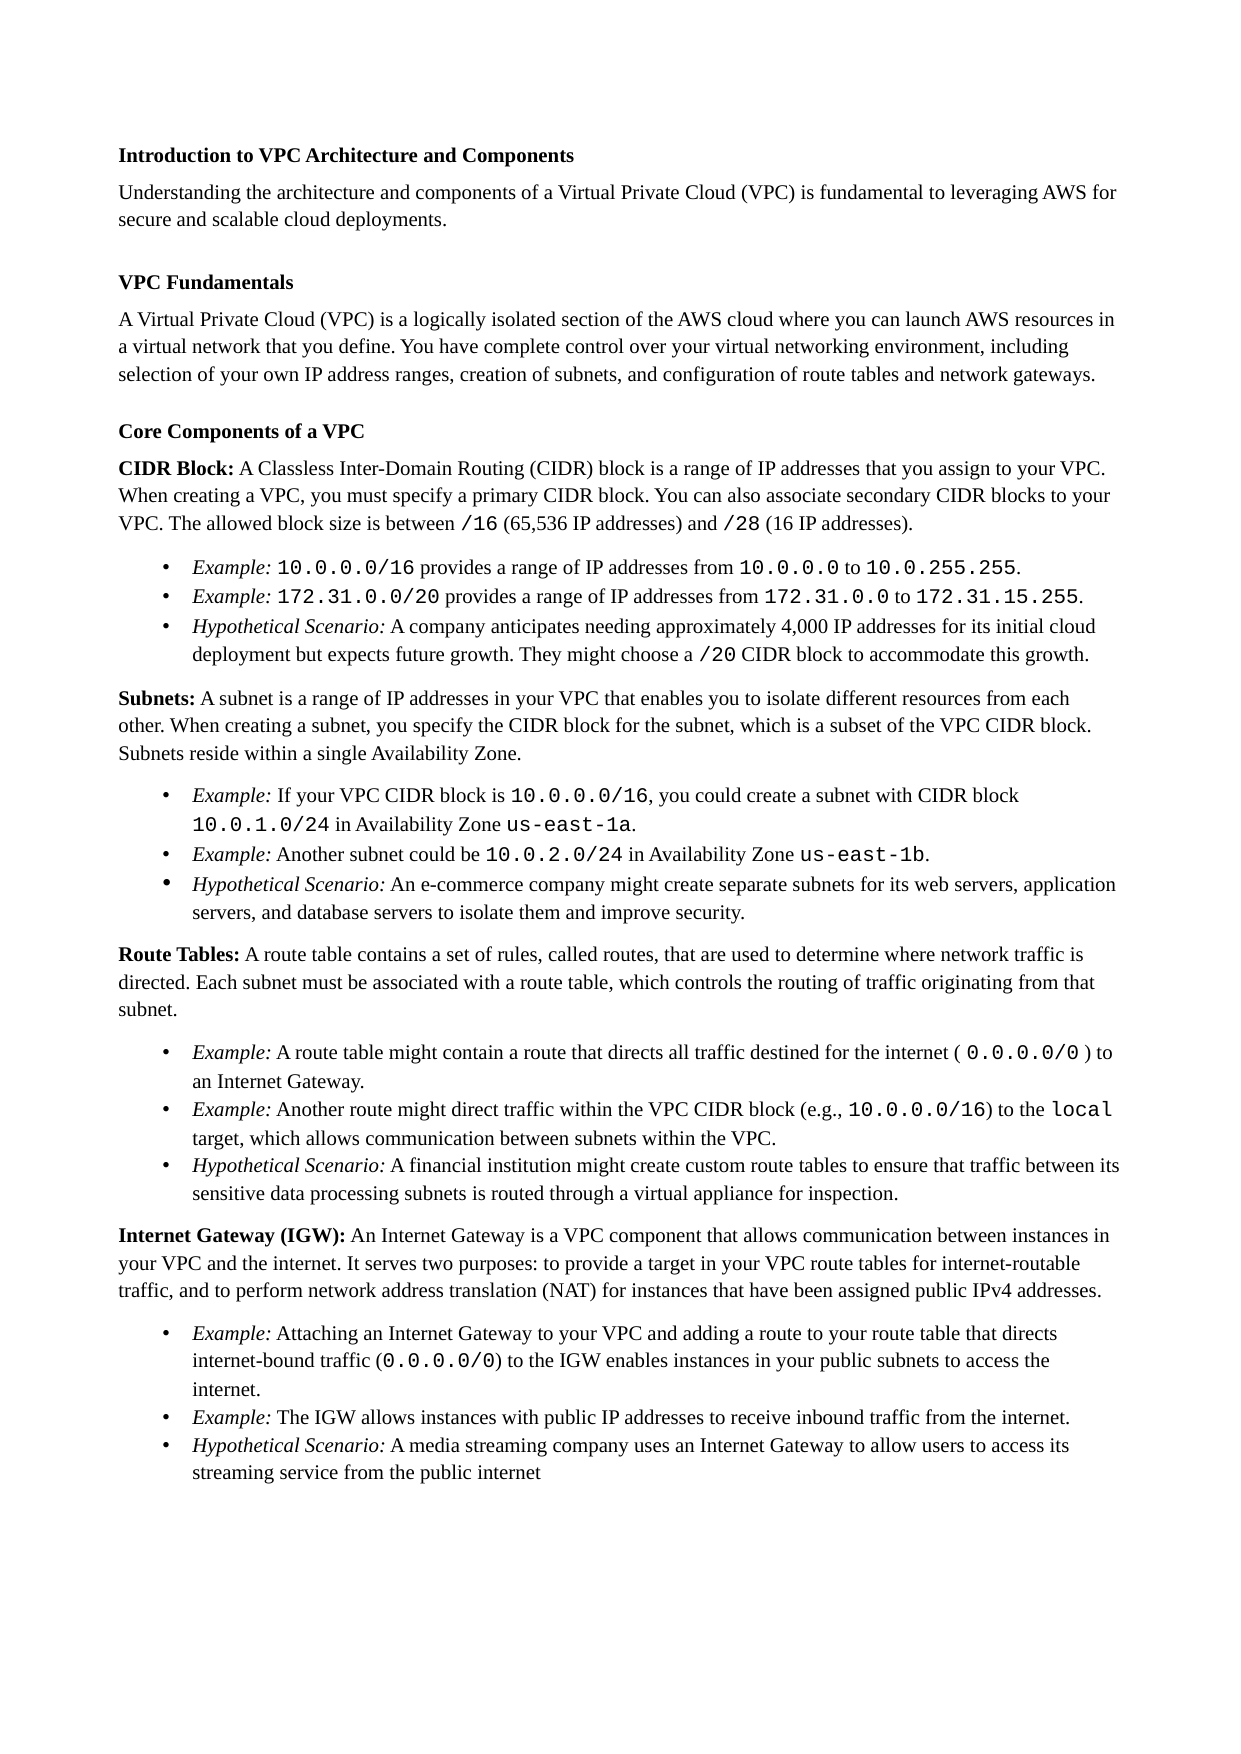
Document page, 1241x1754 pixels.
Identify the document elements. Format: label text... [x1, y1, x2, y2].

list Example: The IGW allows instances with public IP addresses to receive inbound traffic from the internet. [162, 1405, 1122, 1429]
text Understanding the architecture and components of a Virtual Private Cloud (VPC) is fundamental to leveraging AWS for secure and scalable cloud deployments. [118, 180, 1122, 231]
text Route Tables: A route table contains a set of rules, called routes, that are used to determine where network traffic is directed. Each subnet must be associated with a route table, which controls the routing of traffic originating from that subnet. [118, 942, 1122, 1021]
list Example: Another route might direct traffic within the VPC CIDR block (e.g., 10.0.0.0/16) to the local target, which allows communication between subnets within the VPC. [162, 1096, 1122, 1150]
list Hypothetical Scenario: An e-commerce company might create separate subnets for its web servers, application servers, and database servers to isolate them and improve security. [162, 872, 1122, 924]
list Example: 172.31.0.0/20 provides a range of IP addresses from 172.31.0.0 to 172.31.15.255. [162, 584, 1122, 610]
text A Virtual Private Cloud (VPC) is a logically isolated section of the AWS cloud where you can launch AWS resources in a virtual network that you define. You have complete control over your virtual networking environment, including selection of your own IP address ranges, creation of subnets, and configuration of route tables and network gateways. [118, 307, 1122, 386]
list Hypothetical Scenario: A company anticipates needing approximately 4,000 IP addresses for its initial cloud deployment but expects future growth. They might choose a /20 CIDR block to accommodate this growth. [162, 614, 1122, 667]
subtitle Core Components of a VPC [118, 419, 1122, 443]
list Example: Another subnet could be 10.0.2.0/24 in Availability Zone us-east-1b. [162, 842, 1122, 868]
list Hypothetical Scenario: A financial institution might create custom route tables to ensure that traffic between its sensitive data processing subnets is routed through a virtual appliance for inspection. [162, 1153, 1122, 1205]
list Example: 10.0.0.0/16 provides a range of IP addresses from 10.0.0.0 to 10.0.255.255. [162, 555, 1122, 581]
text Subnets: A subnet is a range of IP addresses in your VPC that enables you to isolate different resources from each other. When creating a subnet, you specify the CIDR block for the subnet, which is a subset of the VPC CIDR block. Subnets reside within a single Availability Zone. [118, 686, 1122, 765]
list Example: A route table might contain a route that directs all traffic destined for the internet ( 0.0.0.0/0 ) to an Internet Gateway. [162, 1039, 1122, 1093]
text CIDR Block: A Classless Inter-Domain Routing (CIDR) block is a range of IP addresses that you assign to your VPC. When creating a VPC, you must specify a primary CIDR block. You can also associate secondary CIDR blocks to your VPC. The allowed block size is between /16 (65,536 IP addresses) and /28 (16 IP addresses). [118, 455, 1122, 536]
list Example: Attaching an Internet Gateway to your VPC and adding a route to your route table that directs internet-bound traffic (0.0.0.0/0) to the IGW enables instances in your public subnets to access the internet. [162, 1321, 1122, 1401]
list Hypothetical Scenario: A media streaming company uses an Internet Gateway to allow users to access its streaming service from the public internet [162, 1433, 1122, 1484]
subtitle Introduction to VPC Architecture and Components [118, 143, 1122, 167]
list Example: If your VPC CIDR block is 10.0.0.0/16, you could create a subnet with CIDR block 10.0.1.0/24 in Availability Zone us-east-1a. [162, 783, 1122, 838]
text Internet Gateway (IGW): An Internet Gateway is a VPC component that allows communication between instances in your VPC and the internet. It serves two purposes: to provide a target in your VPC route tables for internet-routable traffic, and to perform network address translation (NAT) for instances that have been assigned public IPv4 addresses. [118, 1223, 1122, 1302]
subtitle VPC Fundamentals [118, 270, 1122, 294]
